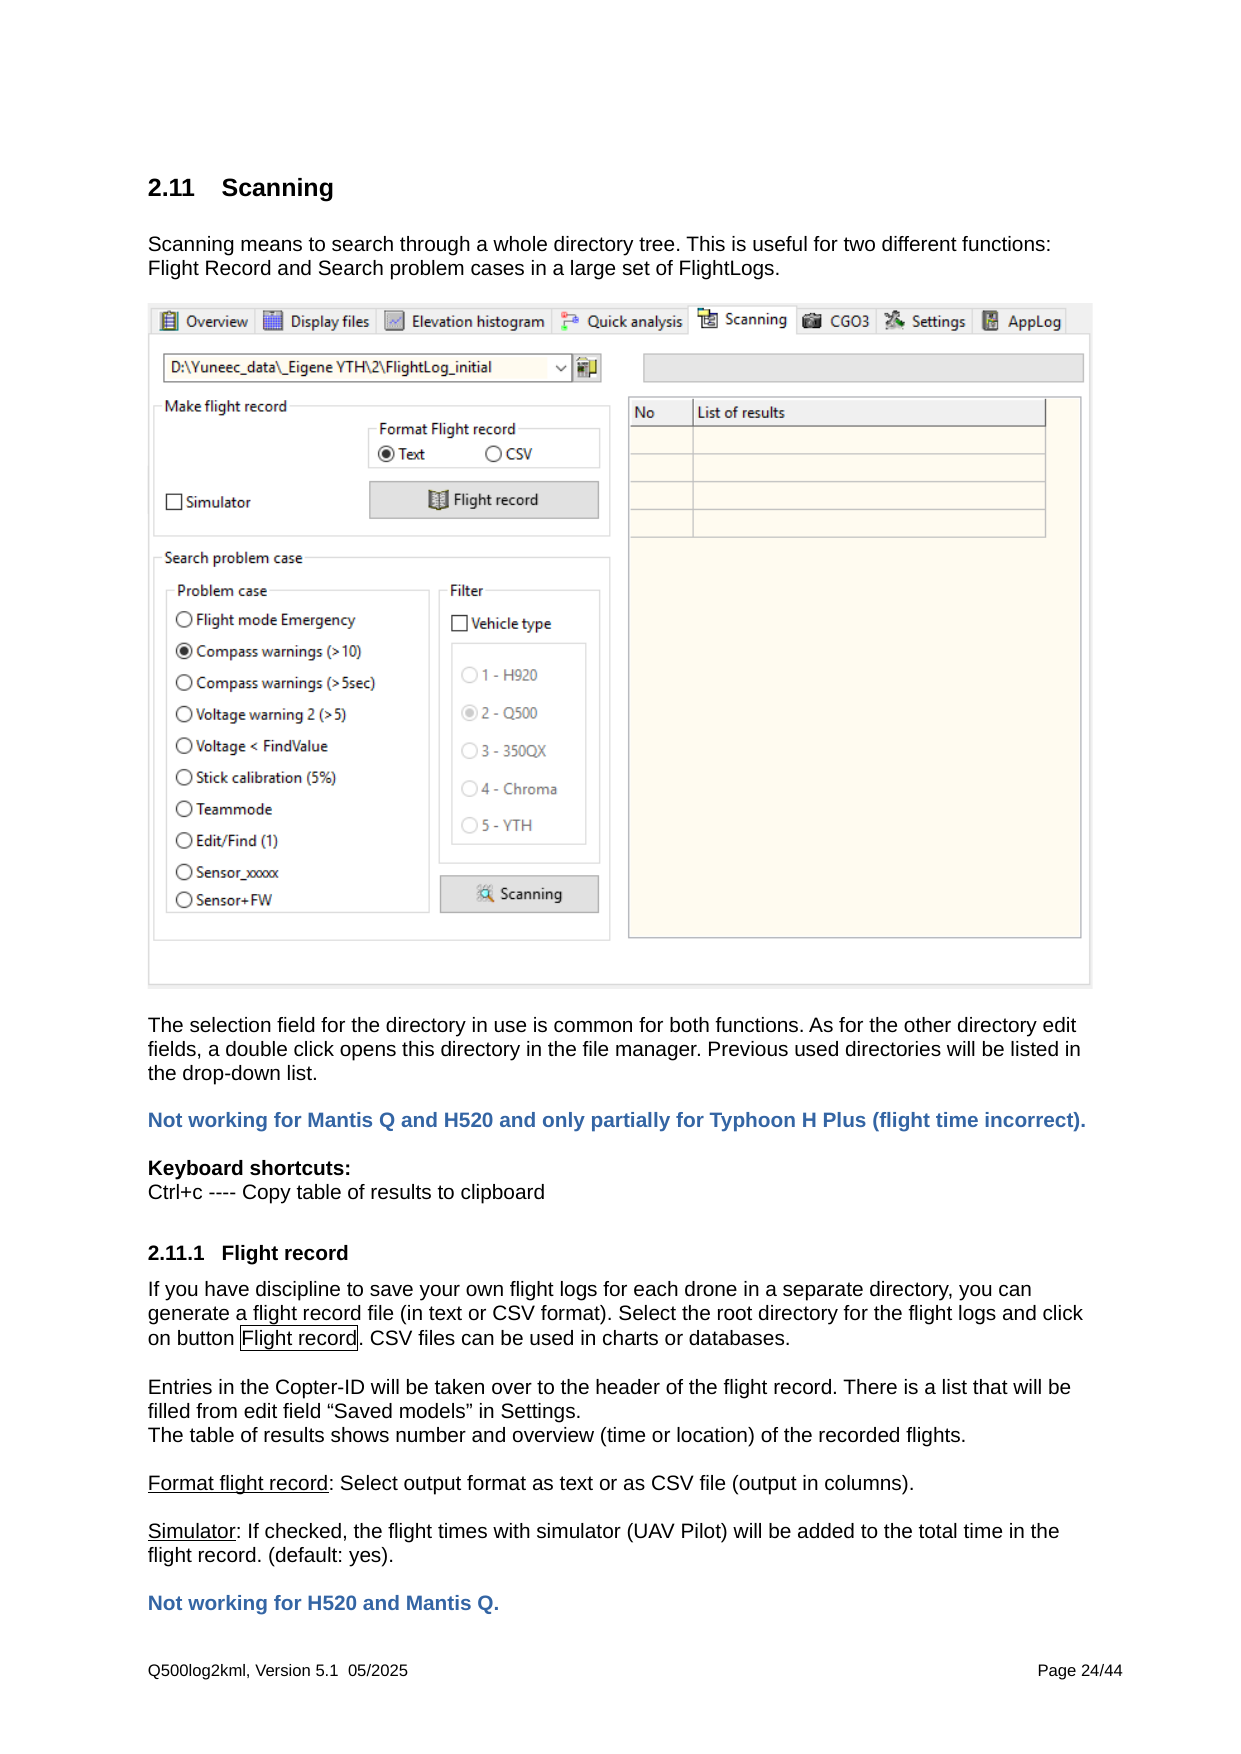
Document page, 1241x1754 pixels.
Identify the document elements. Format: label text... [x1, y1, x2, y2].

subtitle Scanning [148, 173, 1093, 201]
text If you have discipline to save your own flight logs for each drone in a separate directory, you can generate a flight record file (in text or CSV format). Select the root directory for the flight logs and click on button Flight record. CSV files can be used in charts or databases. [148, 1277, 1093, 1351]
picture [147, 303, 1093, 989]
text Ctrl+c ---- Copy table of results to clipboard [148, 1180, 1093, 1204]
text Simulator: If checked, the flight times with simulator (UAV Pilot) will be added to the total time in the flight record. (default: yes). [148, 1519, 1093, 1567]
text The selection field for the directory in use is common for both functions. As for the other directory edit fields, a double click opens this directory in the file manager. Previous used directories will be listed in the drop-down list. [148, 1012, 1093, 1084]
subtitle Flight record [148, 1241, 1093, 1264]
text Entries in the Copter-ID will be taken over to the header of the flight record. There is a list that will be filled from edit field “Saved models” in Settings. [148, 1375, 1093, 1423]
text Not working for Mantis Q and H520 and only partially for Typhoon H Plus (flight time incorrect). [148, 1108, 1093, 1132]
text Format flight record: Select output format as text or as CSV file (output in columns). [148, 1471, 1093, 1495]
text The table of results shows number and overview (time or location) of the recorded flights. [148, 1423, 1093, 1447]
text Keyboard shortcuts: [148, 1156, 1093, 1180]
text Scanning means to search through a whole directory tree. This is useful for two different functions: Flight Record and Search problem cases in a large set of FlightLogs. [148, 232, 1093, 279]
text Not working for H520 and Mantis Q. [148, 1591, 1093, 1614]
